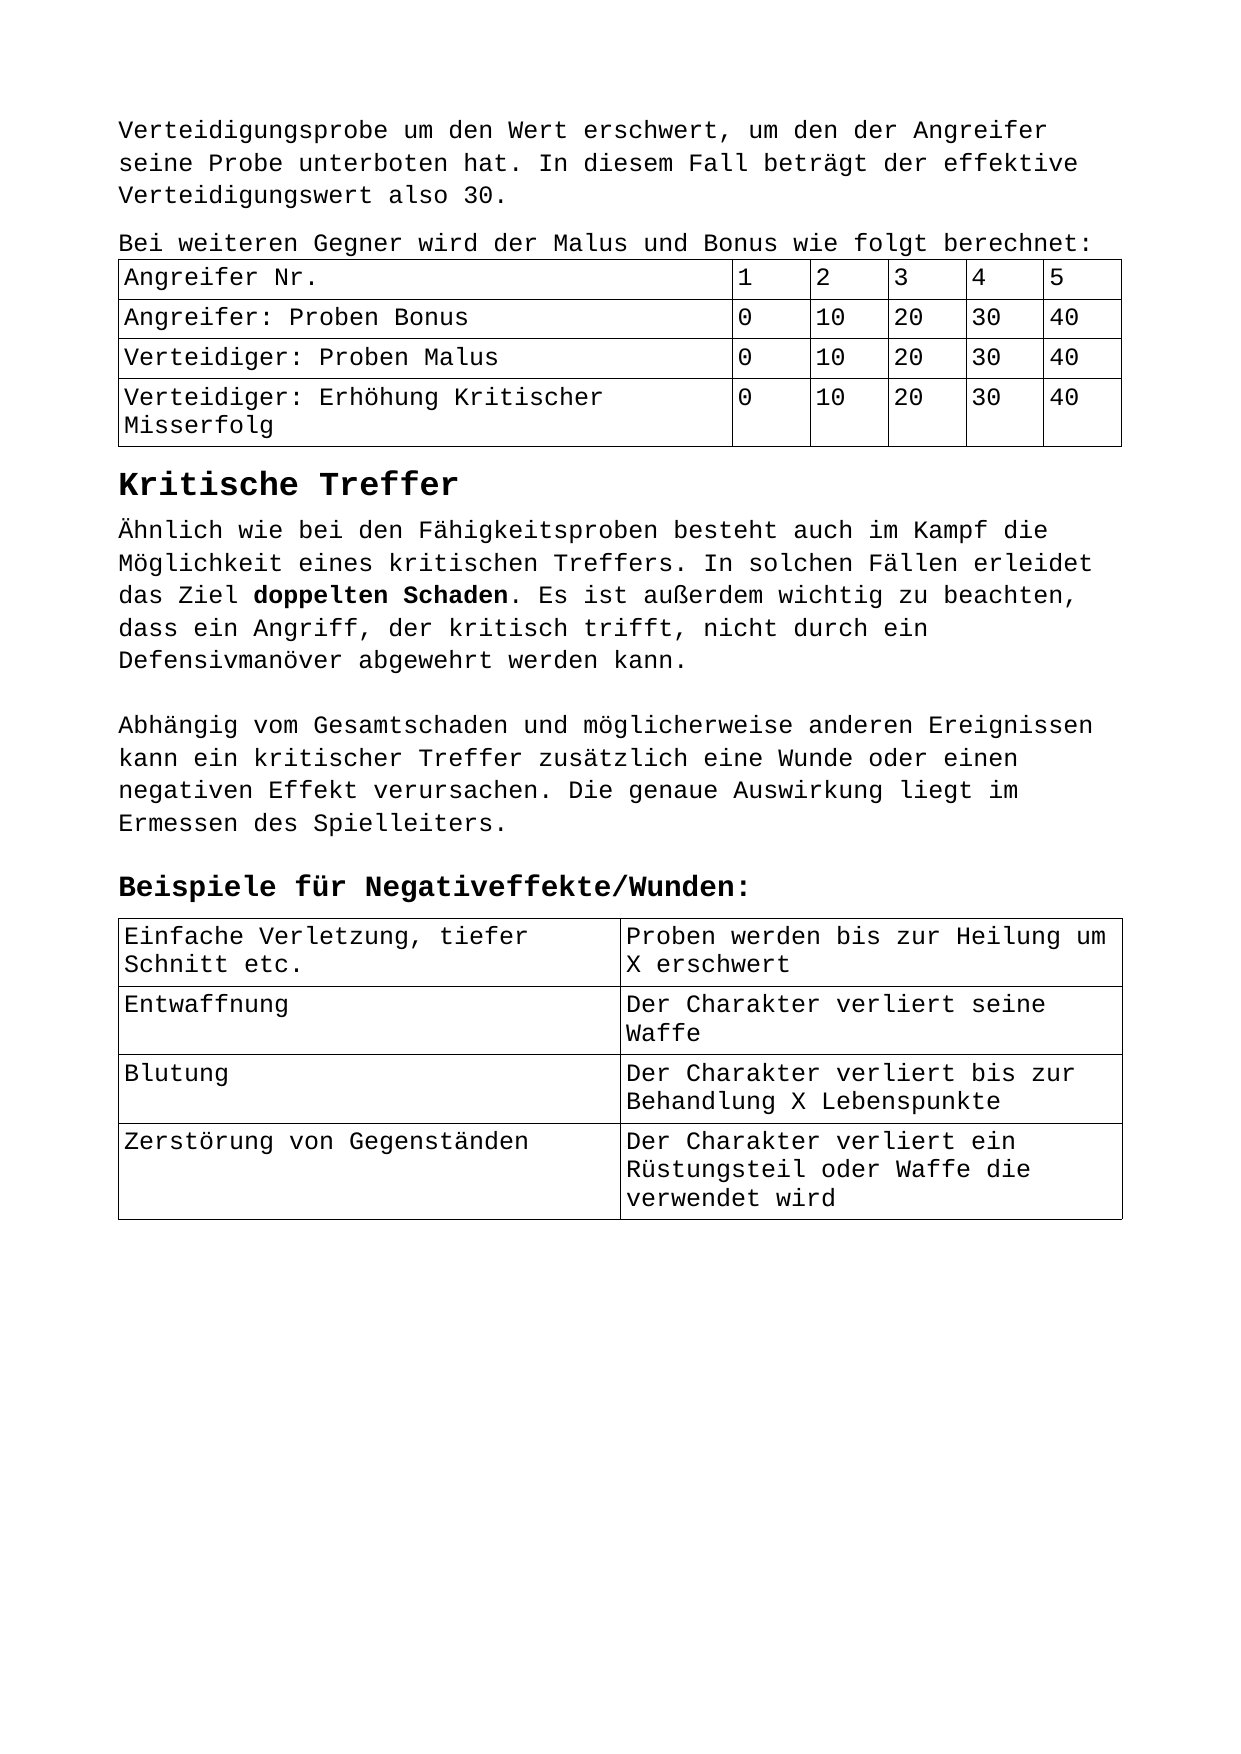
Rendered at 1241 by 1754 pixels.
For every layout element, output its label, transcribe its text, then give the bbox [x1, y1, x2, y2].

table_cell 20 [889, 300, 966, 338]
table_cell 0 [733, 300, 810, 338]
table_cell 40 [1044, 339, 1121, 378]
table_cell 30 [967, 339, 1043, 378]
table_cell Der Charakter verliert seine Waffe [621, 987, 1122, 1054]
table_header 4 [967, 260, 1043, 298]
text Bei weiteren Gegner wird der Malus und Bonus wie folgt berechnet: [118, 230, 1122, 258]
text Verteidigungsprobe um den Wert erschwert, um den der Angreifer seine Probe unterboten hat. In diesem Fall beträgt der effektive Verteidigungswert also 30. [118, 118, 1122, 211]
table_header 2 [811, 260, 888, 298]
table_cell 10 [811, 300, 888, 338]
table_header 1 [733, 260, 810, 298]
table_cell 40 [1044, 379, 1121, 446]
table_cell Angreifer: Proben Bonus [119, 300, 732, 338]
table_cell Verteidiger: Erhöhung Kritischer Misserfolg [119, 379, 732, 446]
subtitle Beispiele für Negativeffekte/Wunden: [118, 872, 1122, 905]
table_cell 40 [1044, 300, 1121, 338]
table_header 3 [889, 260, 966, 298]
table_header Proben werden bis zur Heilung um X erschwert [621, 919, 1122, 986]
subtitle Kritische Treffer [118, 467, 1122, 505]
table_header Einfache Verletzung, tiefer Schnitt etc. [119, 919, 620, 986]
table_cell 0 [733, 379, 810, 446]
table_cell Entwaffnung [119, 987, 620, 1054]
table_cell 0 [733, 339, 810, 378]
table_cell Der Charakter verliert bis zur Behandlung X Lebenspunkte [621, 1055, 1122, 1123]
table_cell Blutung [119, 1055, 620, 1123]
table_cell 10 [811, 339, 888, 378]
table_cell 30 [967, 300, 1043, 338]
table_cell 10 [811, 379, 888, 446]
table_cell 20 [889, 339, 966, 378]
table_header Angreifer Nr. [119, 260, 732, 298]
table_cell 30 [967, 379, 1043, 446]
table_cell Der Charakter verliert ein Rüstungsteil oder Waffe die verwendet wird [621, 1124, 1122, 1219]
table_header 5 [1044, 260, 1121, 298]
text Ähnlich wie bei den Fähigkeitsproben besteht auch im Kampf die Möglichkeit eines kritischen Treffers. In solchen Fällen erleidet das Ziel doppelten Schaden. Es ist außerdem wichtig zu beachten, dass ein Angriff, der kritisch trifft, nicht durch ein Defensivmanöver abgewehrt werden kann. Abhängig vom Gesamtschaden und möglicherweise anderen Ereignissen kann ein kritischer Treffer zusätzlich eine Wunde oder einen negativen Effekt verursachen. Die genaue Auswirkung liegt im Ermessen des Spielleiters. [118, 518, 1122, 839]
table_cell Zerstörung von Gegenständen [119, 1124, 620, 1219]
table_cell 20 [889, 379, 966, 446]
table_cell Verteidiger: Proben Malus [119, 339, 732, 378]
